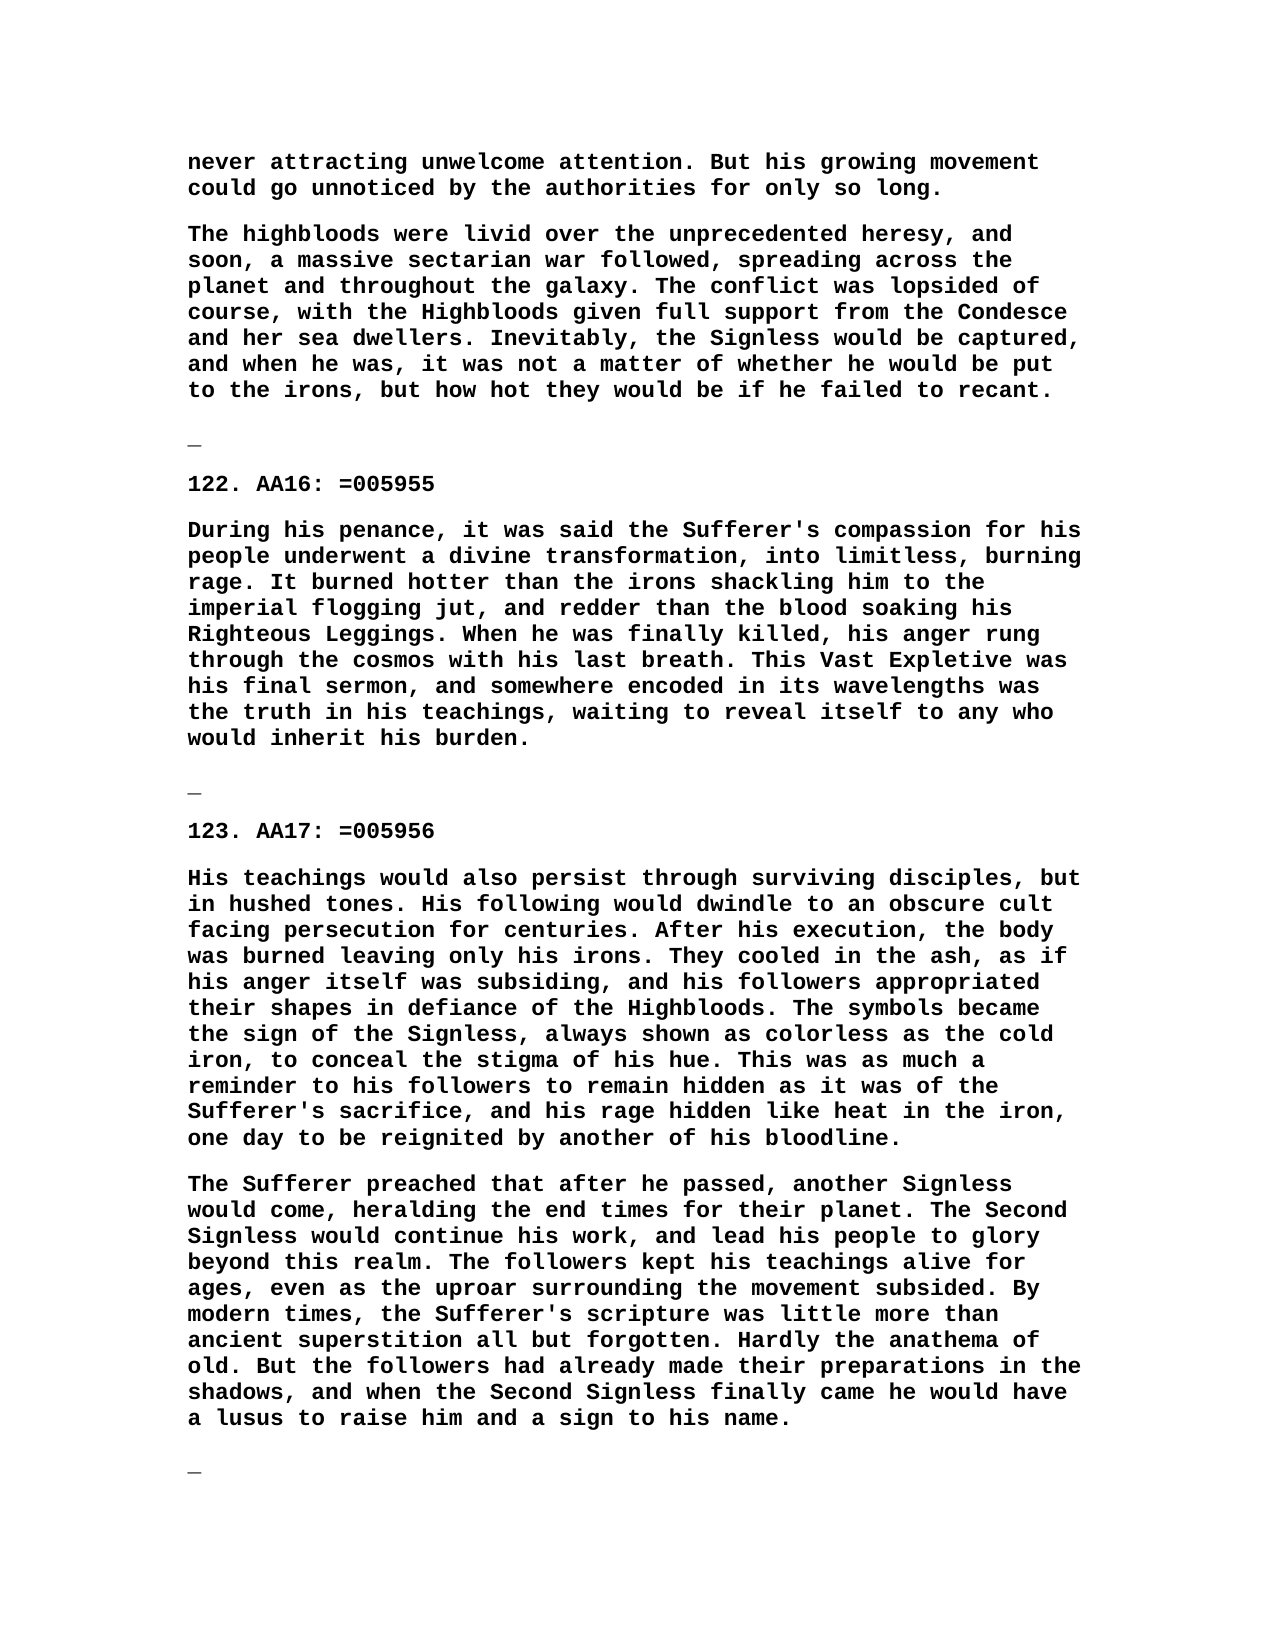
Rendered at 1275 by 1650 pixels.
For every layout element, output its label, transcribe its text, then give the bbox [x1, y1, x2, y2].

text _ [187, 1453, 1087, 1479]
text The Sufferer preached that after he passed, another Signless would come, heralding the end times for their planet. The Second Signless would continue his work, and lead his people to glory beyond this realm. The followers kept his teachings alive for ages, even as the uproar surrounding the movement subsided. By modern times, the Sufferer's scripture was little more than ancient superstition all but forgotten. Hardly the anathema of old. But the followers had already made their preparations in the shadows, and when the Second Signless finally came he would have a lusus to raise him and a sign to his name. [187, 1173, 1087, 1432]
text During his penance, it was said the Sufferer's compassion for his people underwent a divine transformation, into limitless, burning rage. It burned hotter than the irons shackling him to the imperial flogging jut, and redder than the blood soaking his Righteous Leggings. When he was finally killed, his anger rung through the cosmos with his last breath. This Vast Expletive was his final sermon, and somewhere encoded in its wavelengths was the truth in his teachings, waiting to reveal itself to any who would inherit his burden. [187, 519, 1087, 752]
text _ [187, 425, 1087, 451]
text _ [187, 773, 1087, 799]
text His teachings would also persist through surviving disciples, but in hushed tones. His following would dwindle to an obscure cult facing persecution for centuries. After his execution, the body was burned leaving only his irons. They cooled in the ash, as if his anger itself was subsiding, and his followers appropriated their shapes in defiance of the Highbloods. The symbols became the sign of the Signless, always shown as colorless as the cold iron, to conceal the stigma of his hue. This was as much a reminder to his followers to remain hidden as it was of the Sufferer's sacrifice, and his rage hidden like heat in the iron, one day to be reignited by another of his bloodline. [187, 866, 1087, 1152]
text The highbloods were livid over the unprecedented heresy, and soon, a massive sectarian war followed, spreading across the planet and throughout the galaxy. The conflict was lopsided of course, with the Highbloods given full support from the Condesce and her sea dwellers. Inevitably, the Signless would be captured, and when he was, it was not a matter of whether he would be put to the irons, but how hot they would be if he failed to recant. [187, 223, 1087, 404]
text never attracting unwelcome attention. But his growing movement could go unnoticed by the authorities for only so long. [187, 150, 1087, 202]
text 123. AA17: =005956 [187, 820, 1087, 846]
text 122. AA16: =005955 [187, 472, 1087, 498]
